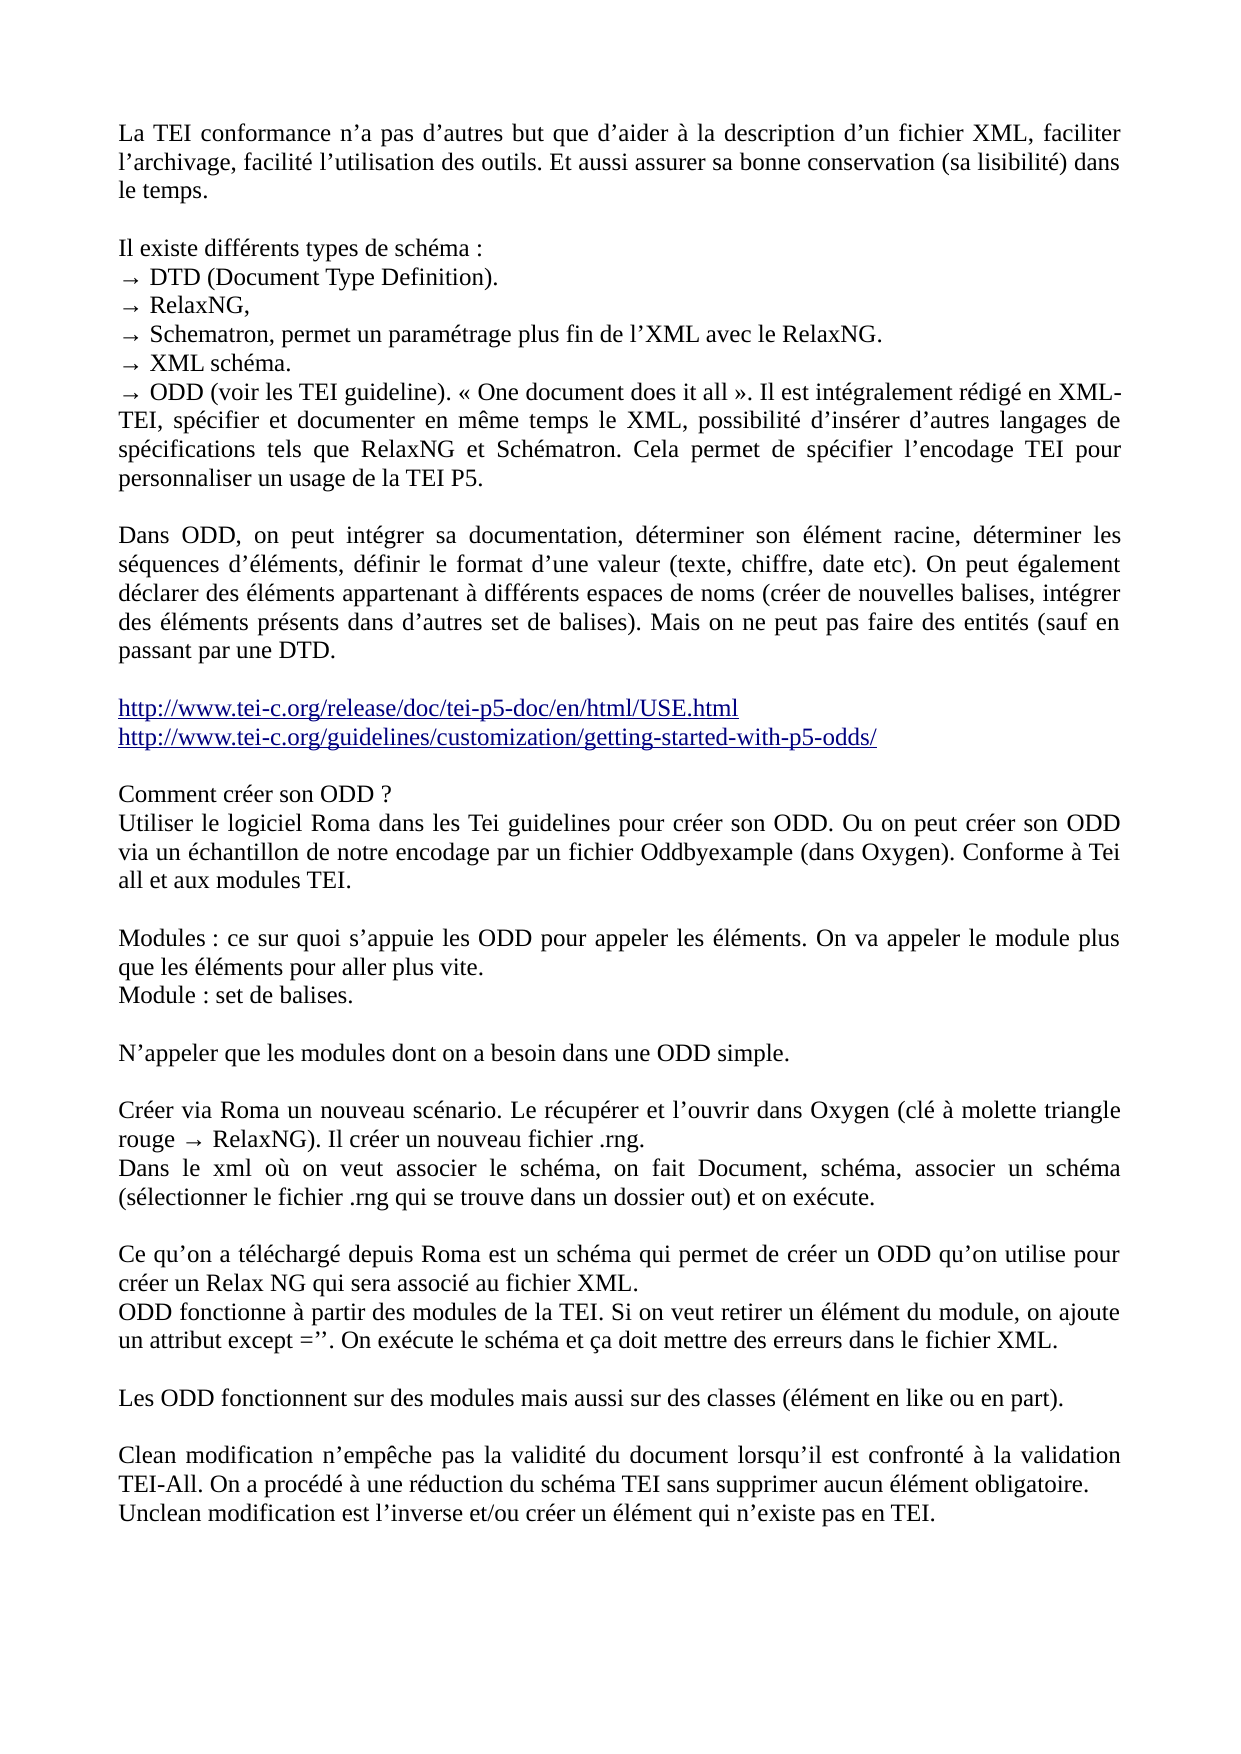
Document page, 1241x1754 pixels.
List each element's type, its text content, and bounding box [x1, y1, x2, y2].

text Créer via Roma un nouveau scénario. Le récupérer et l’ouvrir dans Oxygen (clé à molette triangle rouge → RelaxNG). Il créer un nouveau fichier .rng. [118, 1096, 1122, 1153]
text Modules : ce sur quoi s’appuie les ODD pour appeler les éléments. On va appeler le module plus que les éléments pour aller plus vite. [118, 923, 1122, 981]
text ODD fonctionne à partir des modules de la TEI. Si on veut retirer un élément du module, on ajoute un attribut except =’’. On exécute le schéma et ça doit mettre des erreurs dans le fichier XML. [118, 1297, 1122, 1354]
text http://www.tei-c.org/guidelines/customization/getting-started-with-p5-odds/ [118, 722, 1122, 751]
text Comment créer son ODD ? [118, 779, 1122, 808]
text N’appeler que les modules dont on a besoin dans une ODD simple. [118, 1038, 1122, 1067]
text Ce qu’on a téléchargé depuis Roma est un schéma qui permet de créer un ODD qu’on utilise pour créer un Relax NG qui sera associé au fichier XML. [118, 1239, 1122, 1297]
text Il existe différents types de schéma : [118, 233, 1122, 262]
text Dans ODD, on peut intégrer sa documentation, déterminer son élément racine, déterminer les séquences d’éléments, définir le format d’une valeur (texte, chiffre, date etc). On peut également déclarer des éléments appartenant à différents espaces de noms (créer de nouvelles balises, intégrer des éléments présents dans d’autres set de balises). Mais on ne peut pas faire des entités (sauf en passant par une DTD. [118, 521, 1122, 664]
text → XML schéma. [118, 348, 1122, 377]
text Unclean modification est l’inverse et/ou créer un élément qui n’existe pas en TEI. [118, 1498, 1122, 1527]
text Dans le xml où on veut associer le schéma, on fait Document, schéma, associer un schéma (sélectionner le fichier .rng qui se trouve dans un dossier out) et on exécute. [118, 1153, 1122, 1211]
text Module : set de balises. [118, 981, 1122, 1009]
text → Schematron, permet un paramétrage plus fin de l’XML avec le RelaxNG. [118, 319, 1122, 348]
text La TEI conformance n’a pas d’autres but que d’aider à la description d’un fichier XML, faciliter l’archivage, facilité l’utilisation des outils. Et aussi assurer sa bonne conservation (sa lisibilité) dans le temps. [118, 118, 1122, 204]
text Utiliser le logiciel Roma dans les Tei guidelines pour créer son ODD. Ou on peut créer son ODD via un échantillon de notre encodage par un fichier Oddbyexample (dans Oxygen). Conforme à Tei all et aux modules TEI. [118, 808, 1122, 894]
text http://www.tei-c.org/release/doc/tei-p5-doc/en/html/USE.html [118, 693, 1122, 722]
text → RelaxNG, [118, 291, 1122, 319]
text → ODD (voir les TEI guideline). « One document does it all ». Il est intégralement rédigé en XML-TEI, spécifier et documenter en même temps le XML, possibilité d’insérer d’autres langages de spécifications tels que RelaxNG et Schématron. Cela permet de spécifier l’encodage TEI pour personnaliser un usage de la TEI P5. [118, 377, 1122, 492]
text Les ODD fonctionnent sur des modules mais aussi sur des classes (élément en like ou en part). [118, 1383, 1122, 1412]
text Clean modification n’empêche pas la validité du document lorsqu’il est confronté à la validation TEI-All. On a procédé à une réduction du schéma TEI sans supprimer aucun élément obligatoire. [118, 1441, 1122, 1498]
text → DTD (Document Type Definition). [118, 262, 1122, 291]
